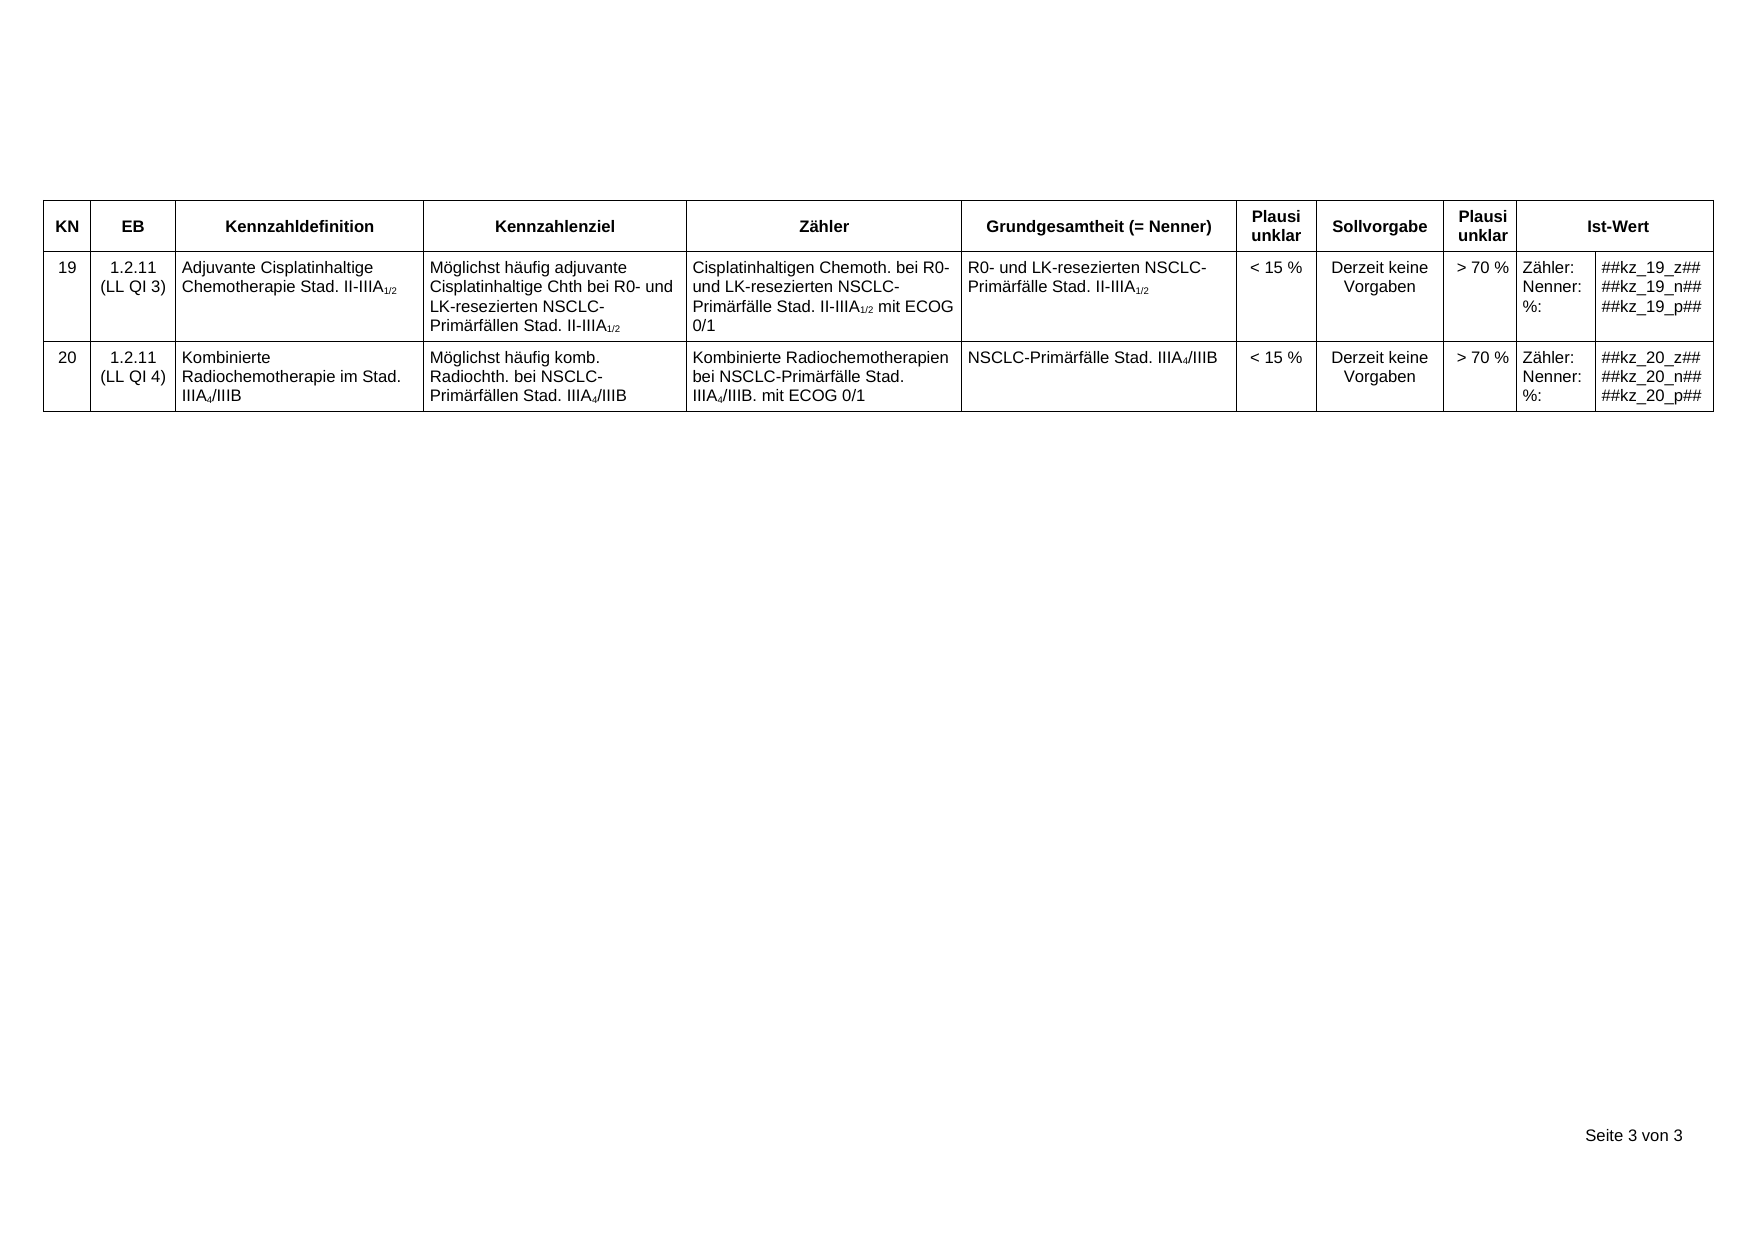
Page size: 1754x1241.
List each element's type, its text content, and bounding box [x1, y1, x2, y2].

table_cell Zähler: Nenner: %: [1517, 342, 1595, 411]
table_cell ##kz_19_z## ##kz_19_n## ##kz_19_p## [1596, 252, 1713, 341]
table_cell 1.2.11 (LL QI 4) [91, 342, 175, 411]
table_cell ##kz_20_z## ##kz_20_n## ##kz_20_p## [1596, 342, 1713, 411]
table_header Plausi unklar [1444, 201, 1516, 251]
table_header Plausi unklar [1237, 201, 1316, 251]
table_cell Derzeit keine Vorgaben [1317, 252, 1443, 341]
table_header Ist-Wert [1517, 201, 1713, 251]
table_header Sollvorgabe [1317, 201, 1443, 251]
table_cell Möglichst häufig adjuvante Cisplatinhaltige Chth bei R0- und LK-resezierten NSCLC-Primärfällen Stad. II-IIIA1/2 [424, 252, 686, 341]
table_cell Kombinierte Radiochemotherapie im Stad. IIIA4/IIIB [176, 342, 423, 411]
table_cell 1.2.11 (LL QI 3) [91, 252, 175, 341]
table_cell Möglichst häufig komb. Radiochth. bei NSCLC-Primärfällen Stad. IIIA4/IIIB [424, 342, 686, 411]
table_cell 20 [44, 342, 90, 411]
table_header KN [44, 201, 90, 251]
table_cell NSCLC-Primärfälle Stad. IIIA4/IIIB [962, 342, 1236, 411]
table_header Kennzahlenziel [424, 201, 686, 251]
table_header Kennzahldefinition [176, 201, 423, 251]
table_cell < 15 % [1237, 342, 1316, 411]
table_header Zähler [687, 201, 961, 251]
table_cell Cisplatinhaltigen Chemoth. bei R0- und LK-resezierten NSCLC-Primärfälle Stad. II-IIIA1/2 mit ECOG 0/1 [687, 252, 961, 341]
table_cell > 70 % [1444, 342, 1516, 411]
table_cell Kombinierte Radiochemotherapien bei NSCLC-Primärfälle Stad. IIIA4/IIIB. mit ECOG 0/1 [687, 342, 961, 411]
table_cell Adjuvante Cisplatinhaltige Chemotherapie Stad. II-IIIA1/2 [176, 252, 423, 341]
table_cell Derzeit keine Vorgaben [1317, 342, 1443, 411]
table_cell Zähler: Nenner: %: [1517, 252, 1595, 341]
table_cell 19 [44, 252, 90, 341]
table_header EB [91, 201, 175, 251]
table_cell > 70 % [1444, 252, 1516, 341]
table_cell < 15 % [1237, 252, 1316, 341]
table_header Grundgesamtheit (= Nenner) [962, 201, 1236, 251]
table_cell R0- und LK-resezierten NSCLC-Primärfälle Stad. II-IIIA1/2 [962, 252, 1236, 341]
